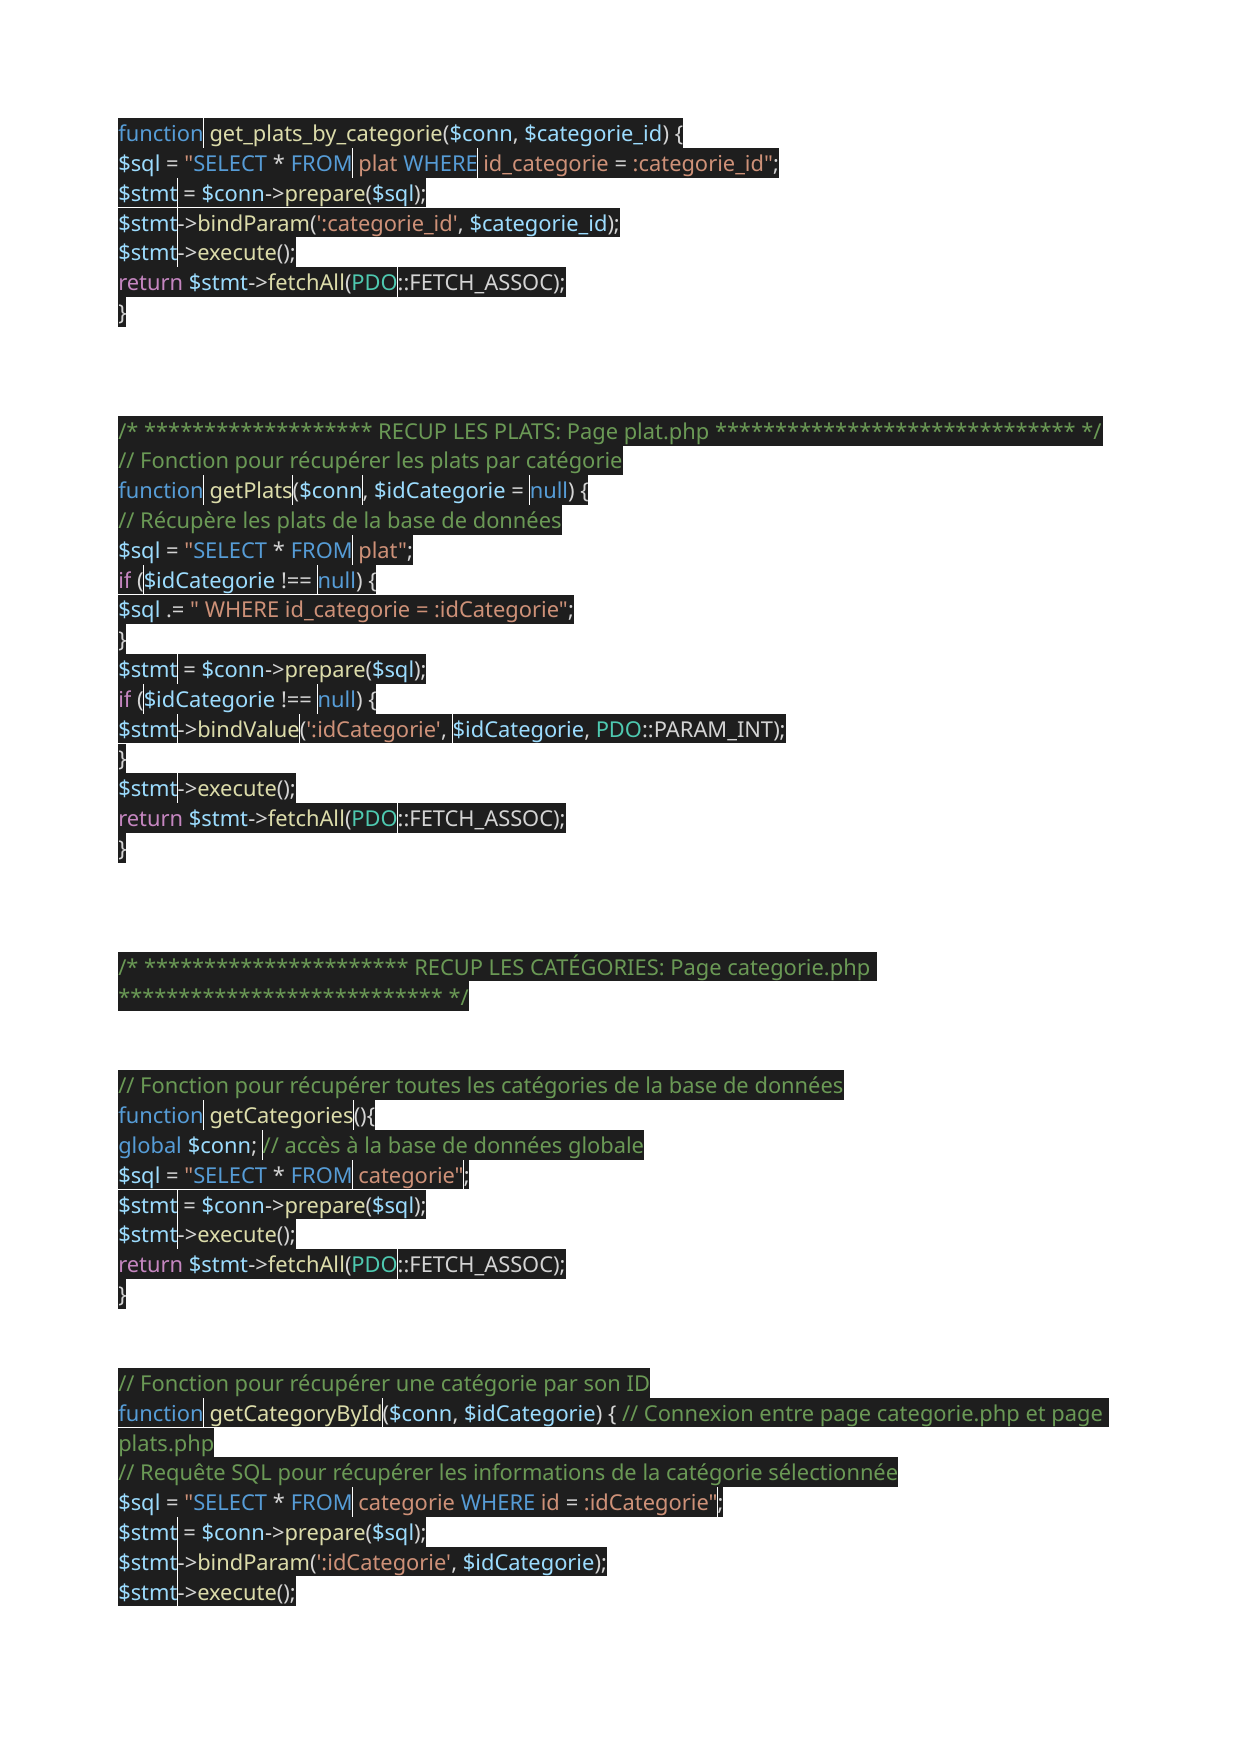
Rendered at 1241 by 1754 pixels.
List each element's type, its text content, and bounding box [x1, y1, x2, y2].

text } [118, 297, 1122, 327]
text /* ********************** RECUP LES CATÉGORIES: Page categorie.php *************************** */ [118, 952, 1122, 1011]
text global $conn; // accès à la base de données globale [118, 1130, 1122, 1160]
text // Requête SQL pour récupérer les informations de la catégorie sélectionnée [118, 1457, 1122, 1487]
text return $stmt->fetchAll(PDO::FETCH_ASSOC); [118, 267, 1122, 297]
text $stmt = $conn->prepare($sql); [118, 1517, 1122, 1547]
text $stmt = $conn->prepare($sql); [118, 1189, 1122, 1219]
text if ($idCategorie !== null) { [118, 684, 1122, 714]
text } [118, 833, 1122, 863]
text } [118, 1279, 1122, 1309]
text // Fonction pour récupérer les plats par catégorie [118, 446, 1122, 475]
text $sql = "SELECT * FROM categorie WHERE id = :idCategorie"; [118, 1487, 1122, 1517]
text function getCategories(){ [118, 1100, 1122, 1130]
text $stmt->execute(); [118, 1219, 1122, 1249]
text $stmt->execute(); [118, 237, 1122, 267]
text $stmt->bindValue(':idCategorie', $idCategorie, PDO::PARAM_INT); [118, 714, 1122, 743]
text // Fonction pour récupérer toutes les catégories de la base de données [118, 1070, 1122, 1100]
text $sql = "SELECT * FROM categorie"; [118, 1160, 1122, 1189]
text if ($idCategorie !== null) { [118, 565, 1122, 594]
text $stmt = $conn->prepare($sql); [118, 654, 1122, 684]
text } [118, 743, 1122, 773]
text } [118, 624, 1122, 654]
text /* ******************* RECUP LES PLATS: Page plat.php ****************************** */ [118, 416, 1122, 446]
text $stmt->execute(); [118, 773, 1122, 803]
text // Récupère les plats de la base de données [118, 505, 1122, 535]
text function getPlats($conn, $idCategorie = null) { [118, 475, 1122, 505]
text $stmt->execute(); [118, 1576, 1122, 1606]
text $stmt->bindParam(':idCategorie', $idCategorie); [118, 1547, 1122, 1576]
text // Fonction pour récupérer une catégorie par son ID [118, 1368, 1122, 1398]
text function getCategoryById($conn, $idCategorie) { // Connexion entre page categorie.php et page plats.php [118, 1398, 1122, 1457]
text return $stmt->fetchAll(PDO::FETCH_ASSOC); [118, 803, 1122, 833]
text $sql = "SELECT * FROM plat WHERE id_categorie = :categorie_id"; [118, 148, 1122, 178]
text return $stmt->fetchAll(PDO::FETCH_ASSOC); [118, 1249, 1122, 1279]
text function get_plats_by_categorie($conn, $categorie_id) { [118, 118, 1122, 148]
text $sql .= " WHERE id_categorie = :idCategorie"; [118, 594, 1122, 624]
text $sql = "SELECT * FROM plat"; [118, 535, 1122, 565]
text $stmt = $conn->prepare($sql); [118, 178, 1122, 207]
text $stmt->bindParam(':categorie_id', $categorie_id); [118, 207, 1122, 237]
